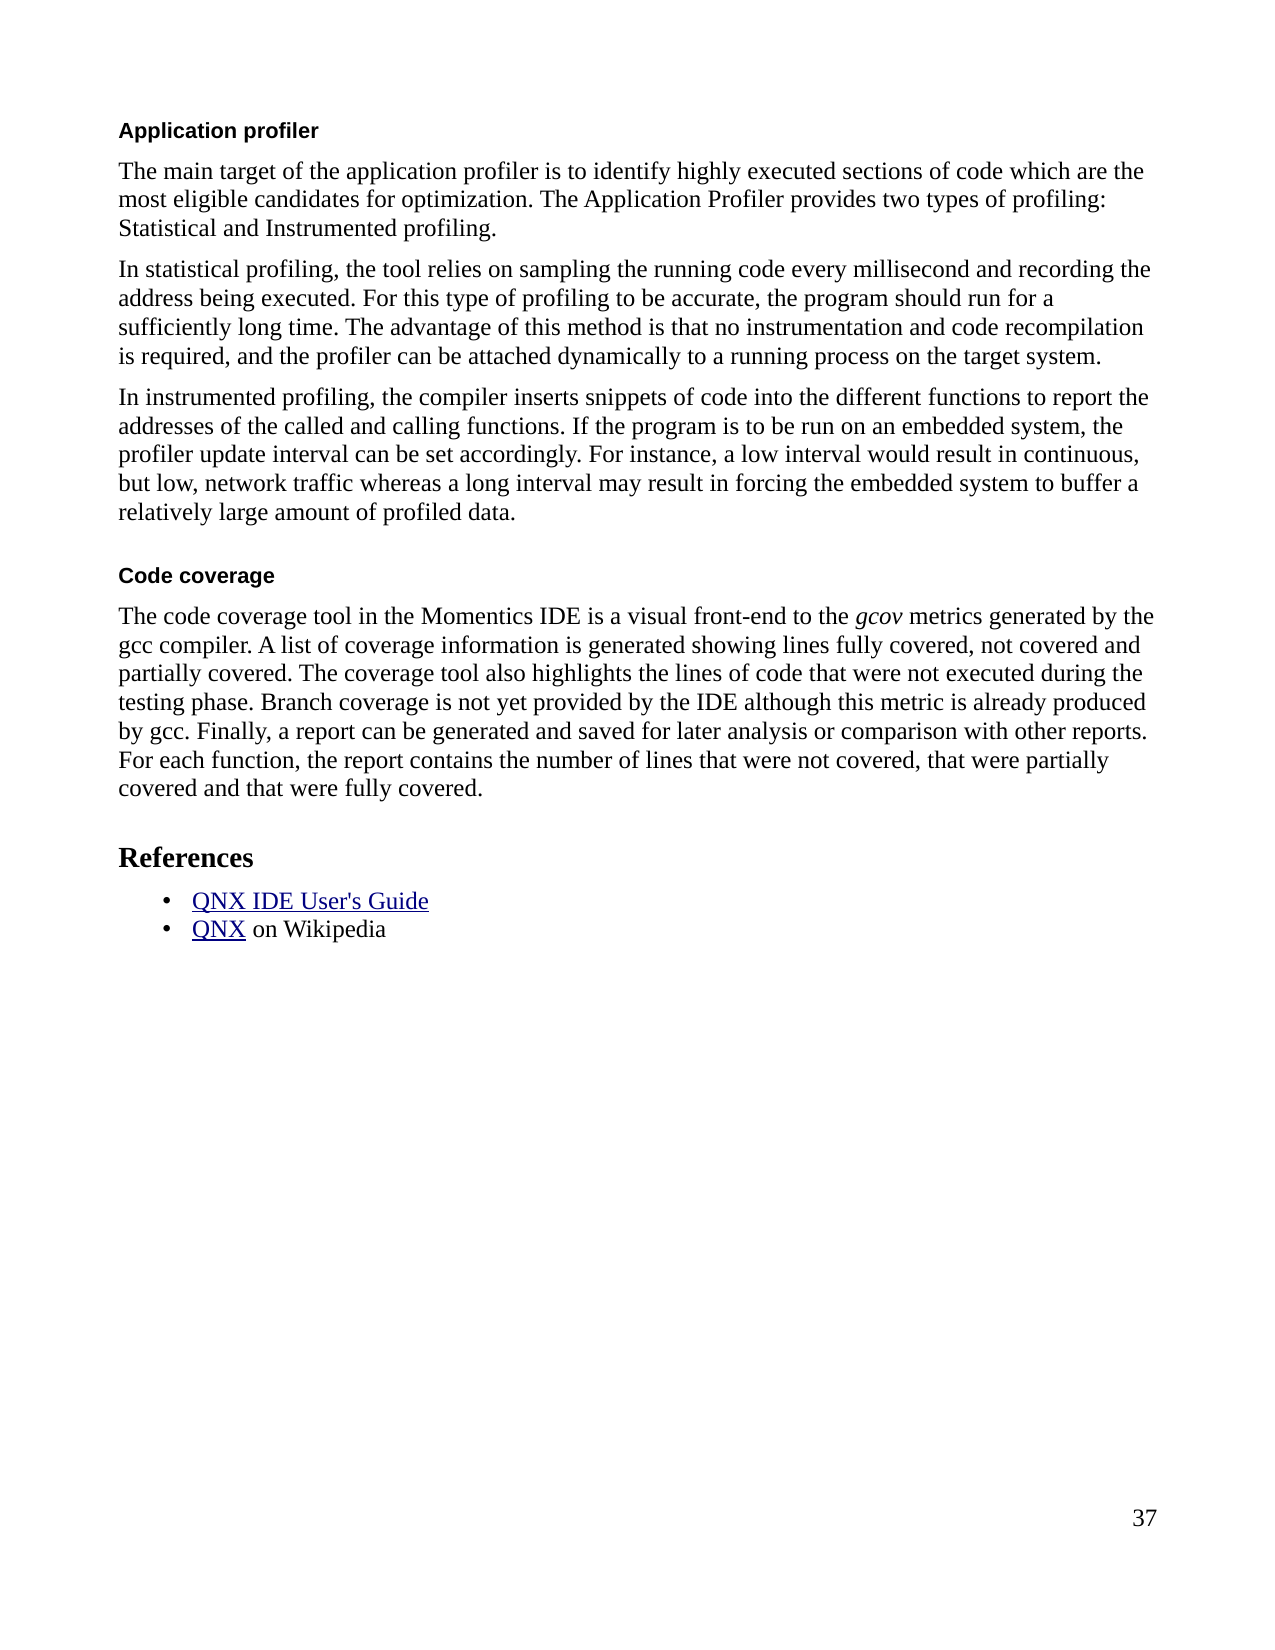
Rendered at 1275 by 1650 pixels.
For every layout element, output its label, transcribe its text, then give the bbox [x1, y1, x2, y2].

list QNX on Wikipedia [162, 914, 1157, 943]
subtitle Application profiler [118, 118, 1157, 143]
list QNX IDE User's Guide [162, 886, 1157, 914]
text In instrumented profiling, the compiler inserts snippets of code into the different functions to report the addresses of the called and calling functions. If the program is to be run on an embedded system, the profiler update interval can be set accordingly. For instance, a low interval would result in continuous, but low, network traffic whereas a long interval may result in forcing the embedded system to buffer a relatively large amount of profiled data. [118, 382, 1157, 526]
subtitle Code coverage [118, 563, 1157, 588]
subtitle References [118, 840, 1157, 873]
text The code coverage tool in the Momentics IDE is a visual front-end to the gcov metrics generated by the gcc compiler. A list of coverage information is generated showing lines fully covered, not covered and partially covered. The coverage tool also highlights the lines of code that were not executed during the testing phase. Branch coverage is not yet provided by the IDE although this metric is already produced by gcc. Finally, a report can be generated and saved for later analysis or comparison with other reports. For each function, the report contains the number of lines that were not covered, that were partially covered and that were fully covered. [118, 601, 1157, 802]
text The main target of the application profiler is to identify highly executed sections of code which are the most eligible candidates for optimization. The Application Profiler provides two types of profiling: Statistical and Instrumented profiling. [118, 156, 1157, 242]
text In statistical profiling, the tool relies on sampling the running code every millisecond and recording the address being executed. For this type of profiling to be accurate, the program should run for a sufficiently long time. The advantage of this method is that no instrumentation and code recompilation is required, and the profiler can be attached dynamically to a running process on the target system. [118, 254, 1157, 369]
